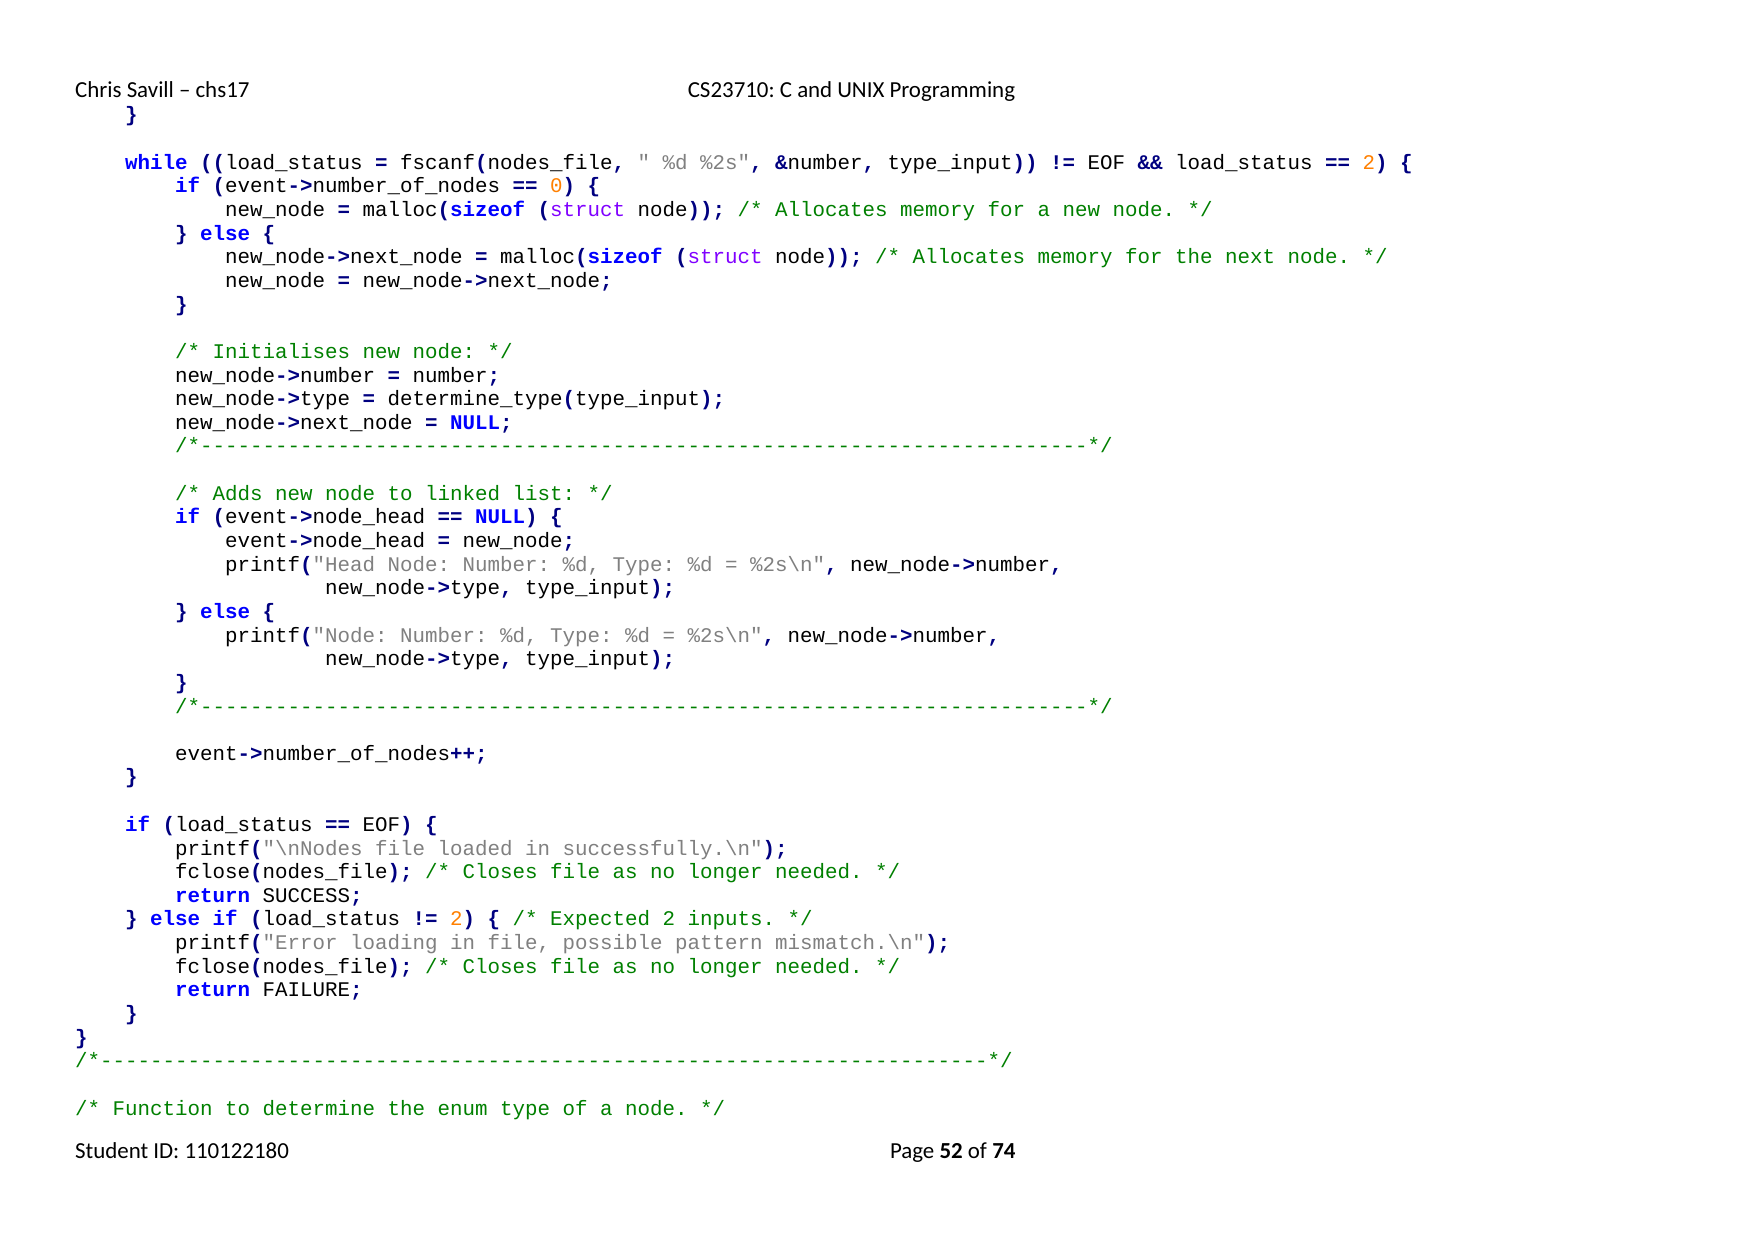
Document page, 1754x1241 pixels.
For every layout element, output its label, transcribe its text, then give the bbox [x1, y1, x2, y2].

text /*-----------------------------------------------------------------------*/ [75, 436, 1679, 459]
text } else { [75, 223, 1679, 246]
text printf("Head Node: Number: %d, Type: %d = %2s\n", new_node->number, [75, 554, 1679, 577]
text event->number_of_nodes++; [75, 743, 1679, 767]
text } else if (load_status != 2) { /* Expected 2 inputs. */ [75, 908, 1679, 932]
text /*-----------------------------------------------------------------------*/ [75, 696, 1679, 719]
text /* Initialises new node: */ [75, 341, 1679, 364]
text new_node->next_node = malloc(sizeof (struct node)); /* Allocates memory for the next node. */ [75, 246, 1679, 270]
text new_node = malloc(sizeof (struct node)); /* Allocates memory for a new node. */ [75, 199, 1679, 223]
text return SUCCESS; [75, 885, 1679, 908]
text while ((load_status = fscanf(nodes_file, " %d %2s", &number, type_input)) != EOF && load_status == 2) { [75, 152, 1679, 175]
text } else { [75, 601, 1679, 625]
text } [75, 294, 1679, 317]
text return FAILURE; [75, 979, 1679, 1003]
text } [75, 104, 1679, 128]
text new_node->next_node = NULL; [75, 412, 1679, 436]
text } [75, 1003, 1679, 1027]
text printf("Node: Number: %d, Type: %d = %2s\n", new_node->number, [75, 625, 1679, 648]
text fclose(nodes_file); /* Closes file as no longer needed. */ [75, 956, 1679, 979]
text if (event->node_head == NULL) { [75, 506, 1679, 530]
text } [75, 1027, 1679, 1050]
text } [75, 672, 1679, 696]
text printf("\nNodes file loaded in successfully.\n"); [75, 837, 1679, 861]
text /*-----------------------------------------------------------------------*/ [75, 1050, 1679, 1074]
text printf("Error loading in file, possible pattern mismatch.\n"); [75, 932, 1679, 956]
text if (load_status == EOF) { [75, 814, 1679, 837]
text new_node = new_node->next_node; [75, 270, 1679, 294]
text new_node->type, type_input); [75, 577, 1679, 601]
text if (event->number_of_nodes == 0) { [75, 175, 1679, 199]
text } [75, 767, 1679, 790]
text event->node_head = new_node; [75, 530, 1679, 554]
text /* Adds new node to linked list: */ [75, 483, 1679, 506]
text new_node->number = number; [75, 364, 1679, 388]
text fclose(nodes_file); /* Closes file as no longer needed. */ [75, 861, 1679, 885]
text new_node->type, type_input); [75, 648, 1679, 672]
text /* Function to determine the enum type of a node. */ [75, 1098, 1679, 1121]
text new_node->type = determine_type(type_input); [75, 388, 1679, 412]
